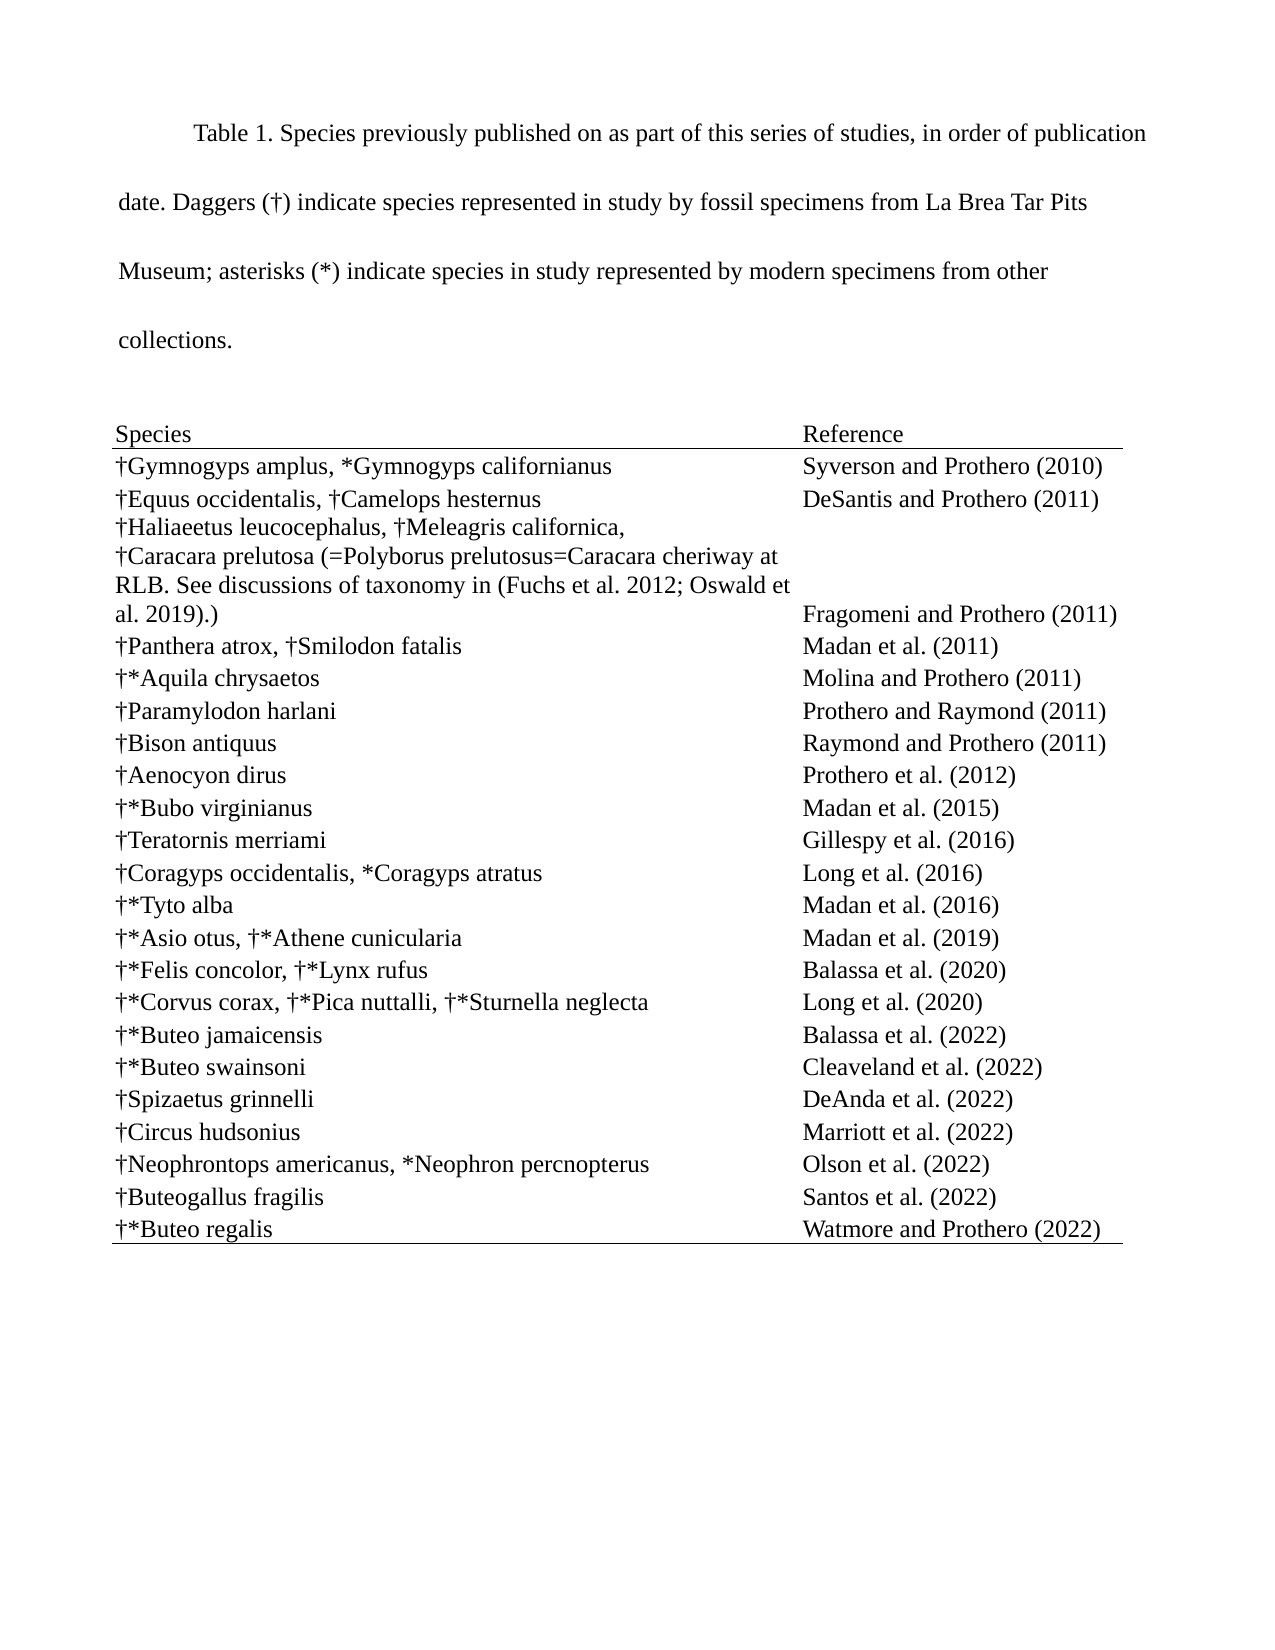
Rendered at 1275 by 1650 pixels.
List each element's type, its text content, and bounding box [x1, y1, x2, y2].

table_cell Molina and Prothero (2011) [799, 660, 1123, 692]
table_cell †*Corvus corax, †*Pica nuttalli, †*Sturnella neglecta [112, 984, 799, 1016]
table_cell †Circus hudsonius [112, 1113, 799, 1146]
table_cell †Neophrontops americanus, *Neophron percnopterus [112, 1146, 799, 1178]
table_cell †Spizaetus grinnelli [112, 1081, 799, 1113]
table_cell DeAnda et al. (2022) [799, 1081, 1123, 1113]
table_cell Watmore and Prothero (2022) [799, 1211, 1123, 1243]
text Table 1. Species previously published on as part of this series of studies, in order of publication date. Daggers (†) indicate species represented in study by fossil specimens from La Brea Tar Pits Museum; asterisks (*) indicate species in study represented by modern specimens from other collections. [118, 118, 1157, 354]
table_cell †*Felis concolor, †*Lynx rufus [112, 951, 799, 984]
table_cell Olson et al. (2022) [799, 1146, 1123, 1178]
table_cell †Aenocyon dirus [112, 757, 799, 789]
table_cell Long et al. (2016) [799, 854, 1123, 887]
table_cell †Panthera atrox, †Smilodon fatalis [112, 628, 799, 660]
table_cell Madan et al. (2011) [799, 628, 1123, 660]
table_cell †Teratornis merriami [112, 822, 799, 854]
table_cell Syverson and Prothero (2010) [799, 449, 1123, 480]
table_cell Prothero and Raymond (2011) [799, 692, 1123, 724]
table_cell †Equus occidentalis, †Camelops hesternus [112, 480, 799, 512]
table_cell Madan et al. (2015) [799, 789, 1123, 822]
table_cell Fragomeni and Prothero (2011) [799, 513, 1123, 627]
table_cell †Haliaeetus leucocephalus, †Meleagris californica, †Caracara prelutosa (=Polyborus prelutosus=Caracara cheriway at RLB. See discussions of taxonomy in (Fuchs et al. 2012; Oswald et al. 2019).) [112, 513, 799, 627]
table_cell Prothero et al. (2012) [799, 757, 1123, 789]
table_cell Gillespy et al. (2016) [799, 822, 1123, 854]
table_cell DeSantis and Prothero (2011) [799, 480, 1123, 512]
table_cell Balassa et al. (2020) [799, 951, 1123, 984]
table_cell †*Asio otus, †*Athene cunicularia [112, 919, 799, 951]
table_header Reference [799, 415, 1123, 448]
table_cell Santos et al. (2022) [799, 1178, 1123, 1211]
table_cell †*Buteo regalis [112, 1211, 799, 1243]
table_cell Long et al. (2020) [799, 984, 1123, 1016]
table_cell Madan et al. (2016) [799, 887, 1123, 919]
table_cell Cleaveland et al. (2022) [799, 1049, 1123, 1081]
table_cell †Coragyps occidentalis, *Coragyps atratus [112, 854, 799, 887]
table_cell †*Tyto alba [112, 887, 799, 919]
table_cell †*Aquila chrysaetos [112, 660, 799, 692]
table_cell Marriott et al. (2022) [799, 1113, 1123, 1146]
table_header Species [112, 415, 799, 448]
table_cell †Paramylodon harlani [112, 692, 799, 724]
table_cell †*Buteo jamaicensis [112, 1016, 799, 1048]
table_cell †*Buteo swainsoni [112, 1049, 799, 1081]
table_cell †Bison antiquus [112, 725, 799, 757]
table_cell †*Bubo virginianus [112, 789, 799, 822]
table_cell †Buteogallus fragilis [112, 1178, 799, 1211]
table_cell Balassa et al. (2022) [799, 1016, 1123, 1048]
table_cell †Gymnogyps amplus, *Gymnogyps californianus [112, 449, 799, 480]
table_cell Raymond and Prothero (2011) [799, 725, 1123, 757]
table_cell Madan et al. (2019) [799, 919, 1123, 951]
